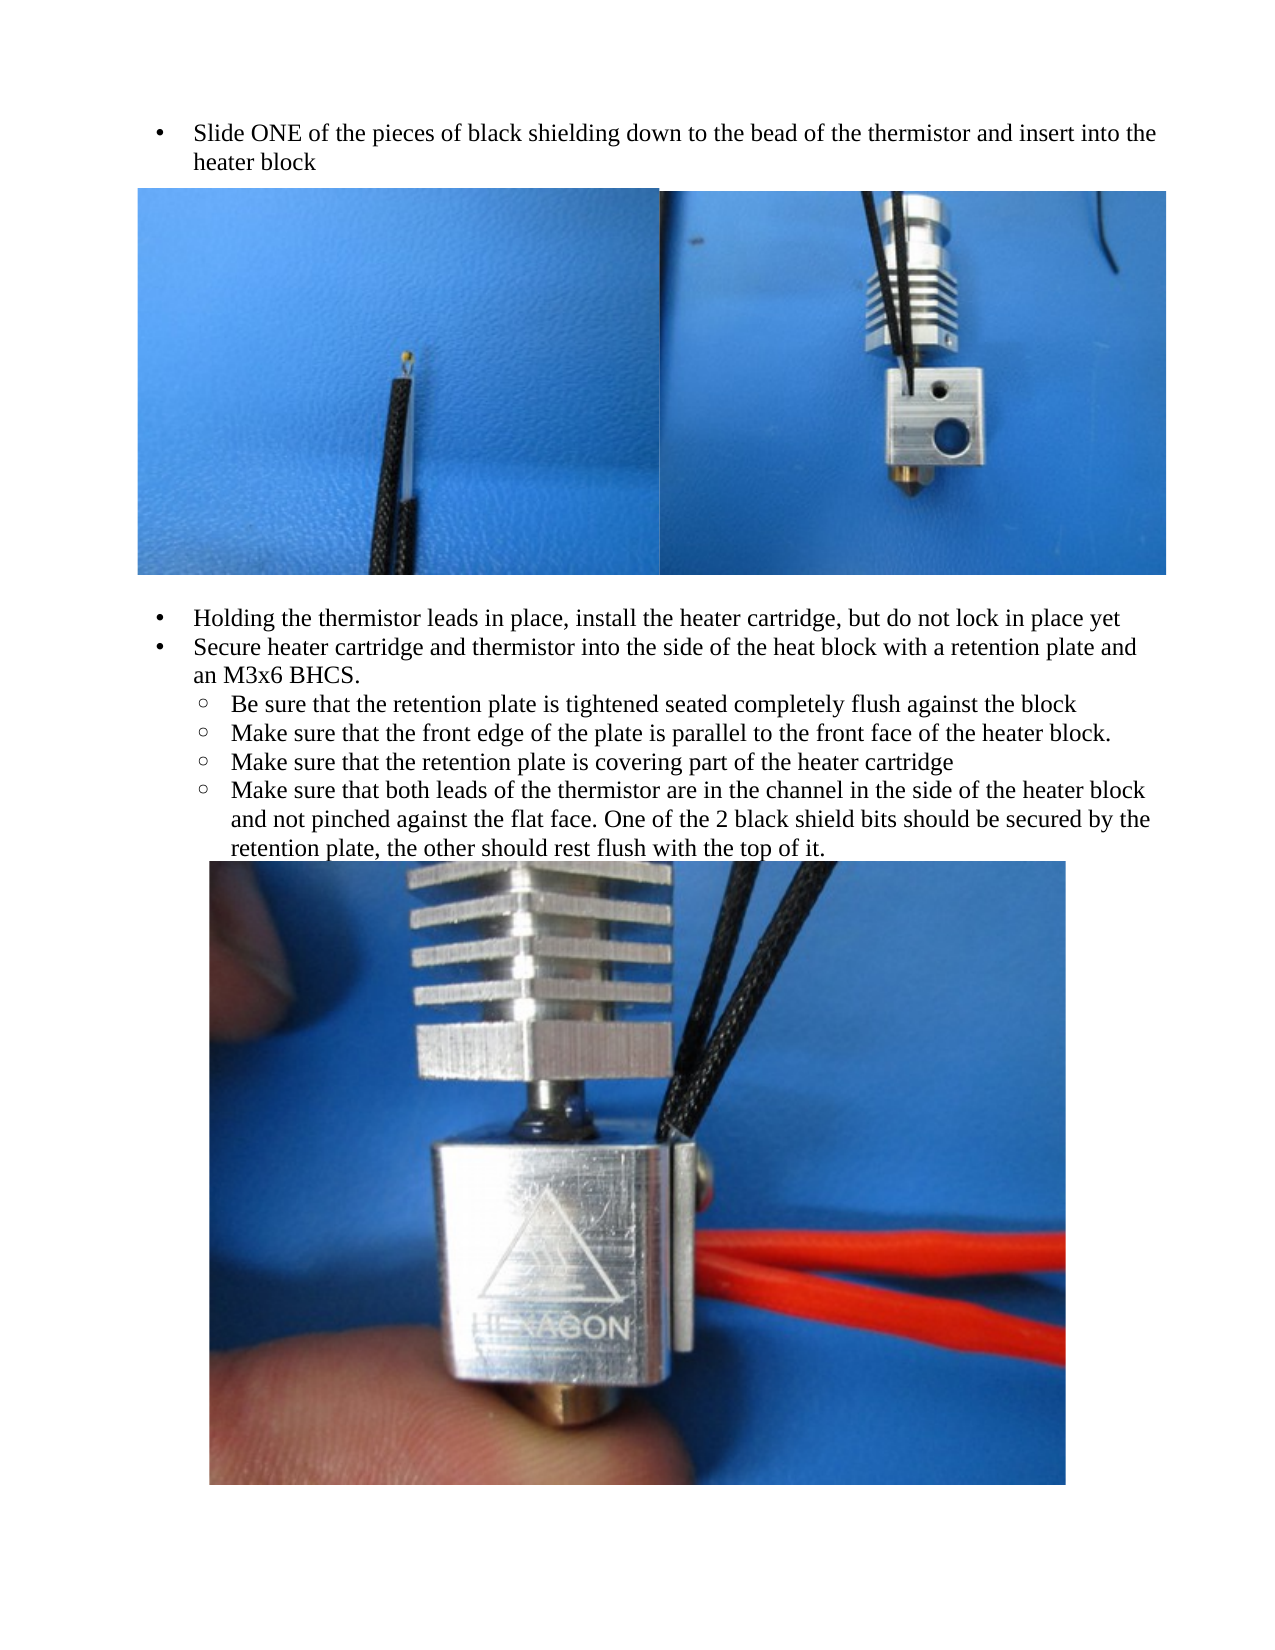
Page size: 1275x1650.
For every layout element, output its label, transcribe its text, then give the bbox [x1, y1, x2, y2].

picture [137, 188, 1167, 575]
list Secure heater cartridge and thermistor into the side of the heat block with a retention plate and an M3x6 BHCS. [156, 632, 1157, 689]
list Slide ONE of the pieces of black shielding down to the bead of the thermistor and insert into the heater block [156, 118, 1157, 176]
list Make sure that both leads of the thermistor are in the channel in the side of the heater block and not pinched against the flat face. One of the 2 black shield bits should be secured by the retention plate, the other should rest flush with the top of it. [193, 776, 1157, 862]
picture [209, 861, 1066, 1485]
list Be sure that the retention plate is tightened seated completely flush against the block [193, 689, 1157, 718]
list Make sure that the retention plate is covering part of the heater cartridge [193, 747, 1157, 776]
list Make sure that the front edge of the plate is parallel to the front face of the heater block. [193, 718, 1157, 747]
list Holding the thermistor leads in place, install the heater cartridge, but do not lock in place yet [156, 603, 1157, 632]
